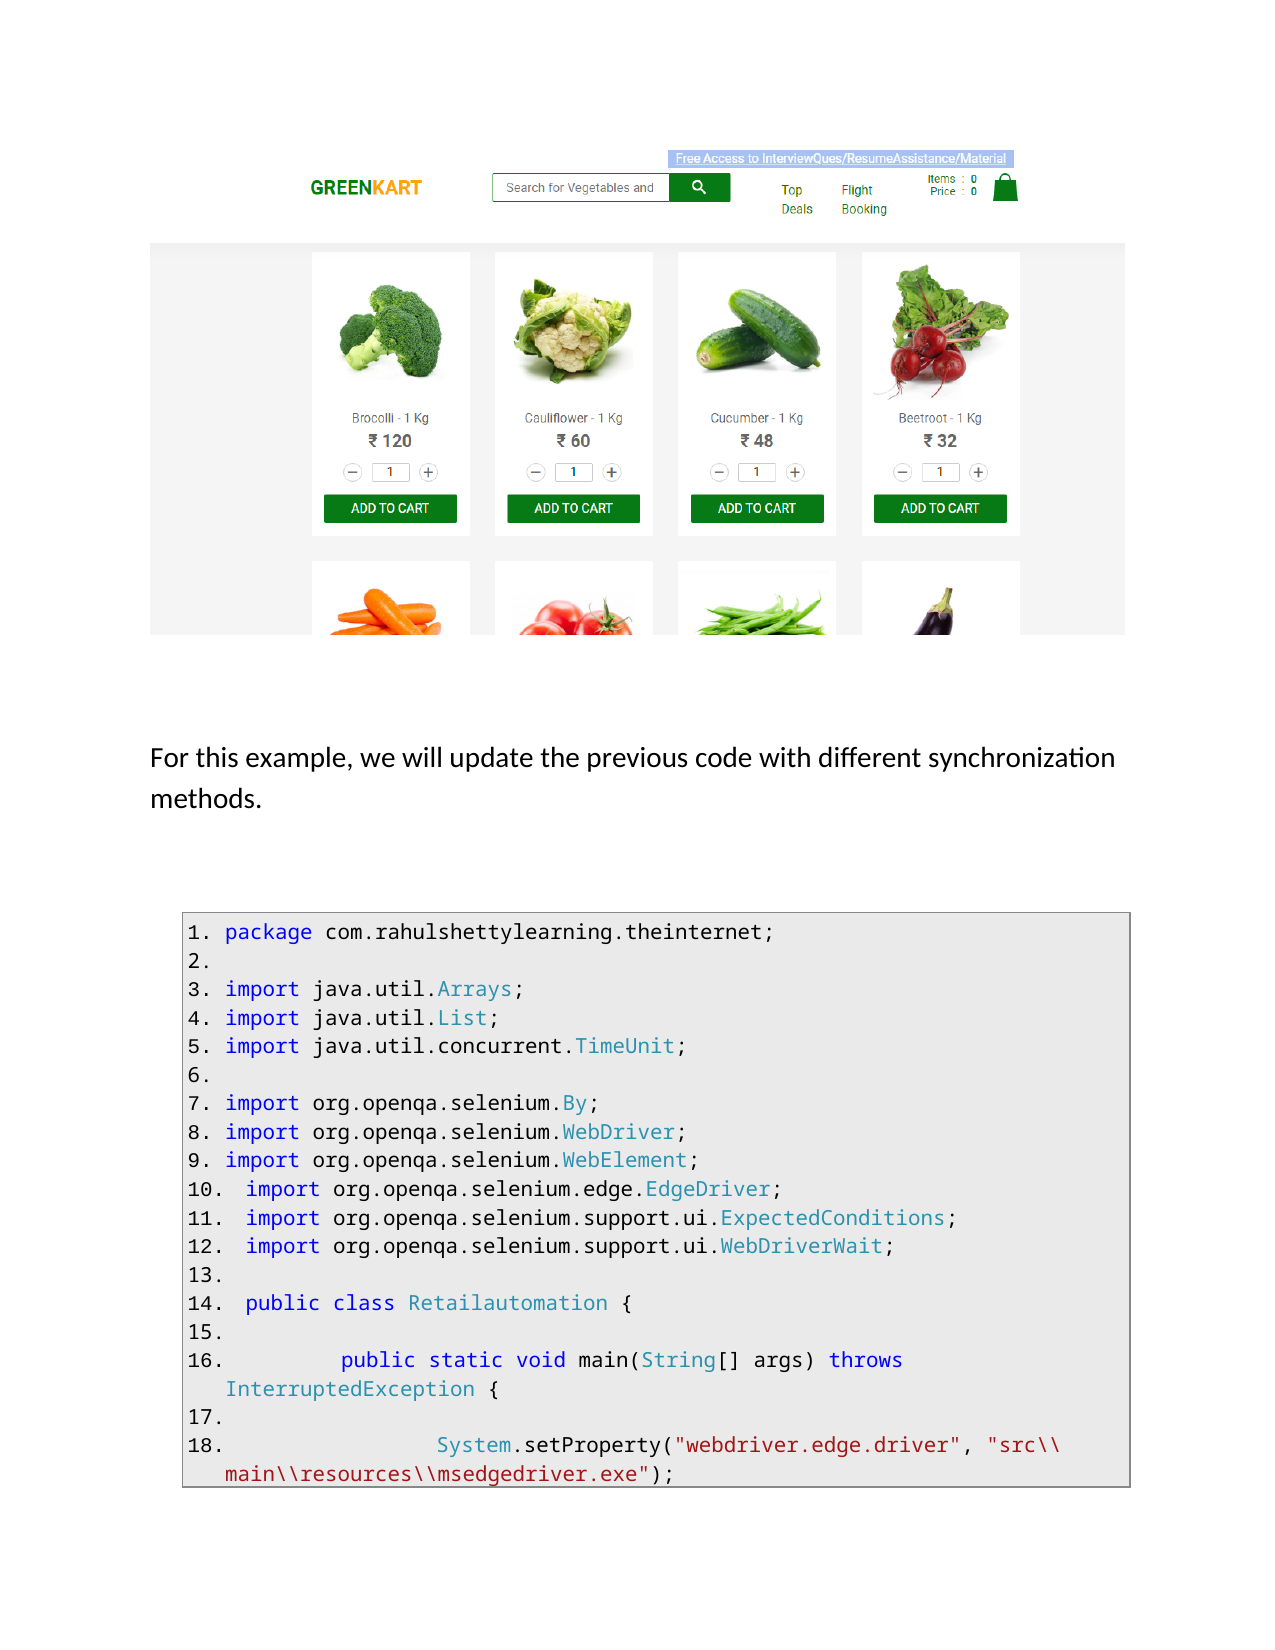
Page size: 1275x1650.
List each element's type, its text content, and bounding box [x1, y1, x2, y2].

list import java.util.Arrays; [183, 969, 1129, 997]
picture [150, 150, 1125, 635]
text For this example, we will update the previous code with different synchronization methods. [150, 739, 1125, 816]
list import java.util.List; [183, 997, 1129, 1026]
list import org.openqa.selenium.support.ui.ExpectedConditions; [183, 1197, 1129, 1226]
list package com.rahulshettylearning.theinternet; [183, 913, 1129, 940]
list import org.openqa.selenium.WebDriver; [183, 1111, 1129, 1140]
list import org.openqa.selenium.WebElement; [183, 1140, 1129, 1168]
list import org.openqa.selenium.By; [183, 1083, 1129, 1111]
list public class Retailautomation { [183, 1282, 1129, 1311]
list System.setProperty("webdriver.edge.driver", "src\\main\\resources\\msedgedriver.exe"); [183, 1425, 1129, 1486]
list import java.util.concurrent.TimeUnit; [183, 1026, 1129, 1054]
list public static void main(String[] args) throws InterruptedException { [183, 1339, 1129, 1396]
list import org.openqa.selenium.support.ui.WebDriverWait; [183, 1226, 1129, 1254]
list import org.openqa.selenium.edge.EdgeDriver; [183, 1168, 1129, 1197]
